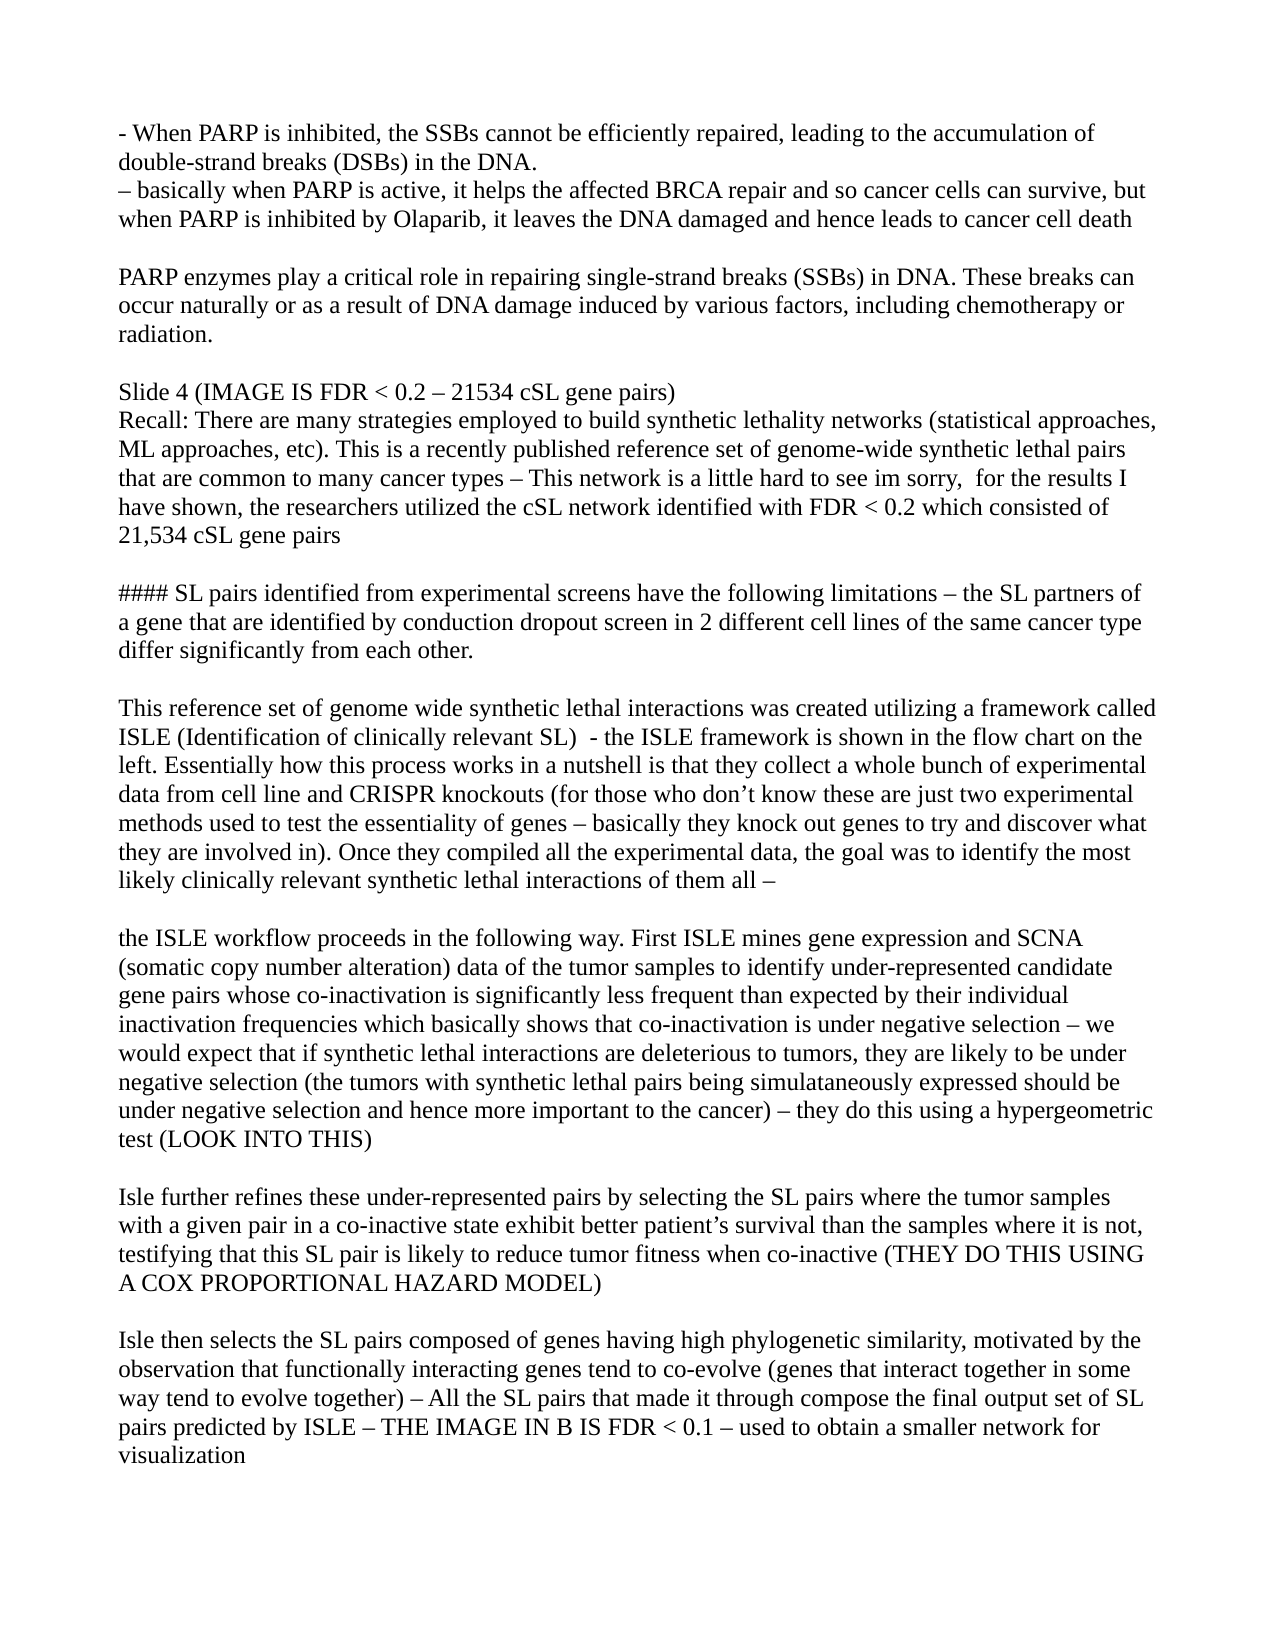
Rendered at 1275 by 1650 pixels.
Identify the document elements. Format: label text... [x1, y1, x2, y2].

text Isle then selects the SL pairs composed of genes having high phylogenetic similarity, motivated by the observation that functionally interacting genes tend to co-evolve (genes that interact together in some way tend to evolve together) – All the SL pairs that made it through compose the final output set of SL pairs predicted by ISLE – THE IMAGE IN B IS FDR < 0.1 – used to obtain a smaller network for visualization [118, 1326, 1157, 1469]
text Isle further refines these under-represented pairs by selecting the SL pairs where the tumor samples with a given pair in a co-inactive state exhibit better patient’s survival than the samples where it is not, testifying that this SL pair is likely to reduce tumor fitness when co-inactive (THEY DO THIS USING A COX PROPORTIONAL HAZARD MODEL) [118, 1182, 1157, 1297]
text #### SL pairs identified from experimental screens have the following limitations – the SL partners of a gene that are identified by conduction dropout screen in 2 different cell lines of the same cancer type differ significantly from each other. [118, 578, 1157, 664]
text – basically when PARP is active, it helps the affected BRCA repair and so cancer cells can survive, but when PARP is inhibited by Olaparib, it leaves the DNA damaged and hence leads to cancer cell death [118, 176, 1157, 233]
text Slide 4 (IMAGE IS FDR < 0.2 – 21534 cSL gene pairs) [118, 377, 1157, 406]
text - When PARP is inhibited, the SSBs cannot be efficiently repaired, leading to the accumulation of double-strand breaks (DSBs) in the DNA. [118, 118, 1157, 176]
text the ISLE workflow proceeds in the following way. First ISLE mines gene expression and SCNA (somatic copy number alteration) data of the tumor samples to identify under-represented candidate gene pairs whose co-inactivation is significantly less frequent than expected by their individual inactivation frequencies which basically shows that co-inactivation is under negative selection – we would expect that if synthetic lethal interactions are deleterious to tumors, they are likely to be under negative selection (the tumors with synthetic lethal pairs being simulataneously expressed should be under negative selection and hence more important to the cancer) – they do this using a hypergeometric test (LOOK INTO THIS) [118, 923, 1157, 1153]
text Recall: There are many strategies employed to build synthetic lethality networks (statistical approaches, ML approaches, etc). This is a recently published reference set of genome-wide synthetic lethal pairs that are common to many cancer types – This network is a little hard to see im sorry, for the results I have shown, the researchers utilized the cSL network identified with FDR < 0.2 which consisted of 21,534 cSL gene pairs [118, 406, 1157, 549]
text PARP enzymes play a critical role in repairing single-strand breaks (SSBs) in DNA. These breaks can occur naturally or as a result of DNA damage induced by various factors, including chemotherapy or radiation. [118, 262, 1157, 348]
text This reference set of genome wide synthetic lethal interactions was created utilizing a framework called ISLE (Identification of clinically relevant SL) - the ISLE framework is shown in the flow chart on the left. Essentially how this process works in a nutshell is that they collect a whole bunch of experimental data from cell line and CRISPR knockouts (for those who don’t know these are just two experimental methods used to test the essentiality of genes – basically they knock out genes to try and discover what they are involved in). Once they compiled all the experimental data, the goal was to identify the most likely clinically relevant synthetic lethal interactions of them all – [118, 693, 1157, 894]
